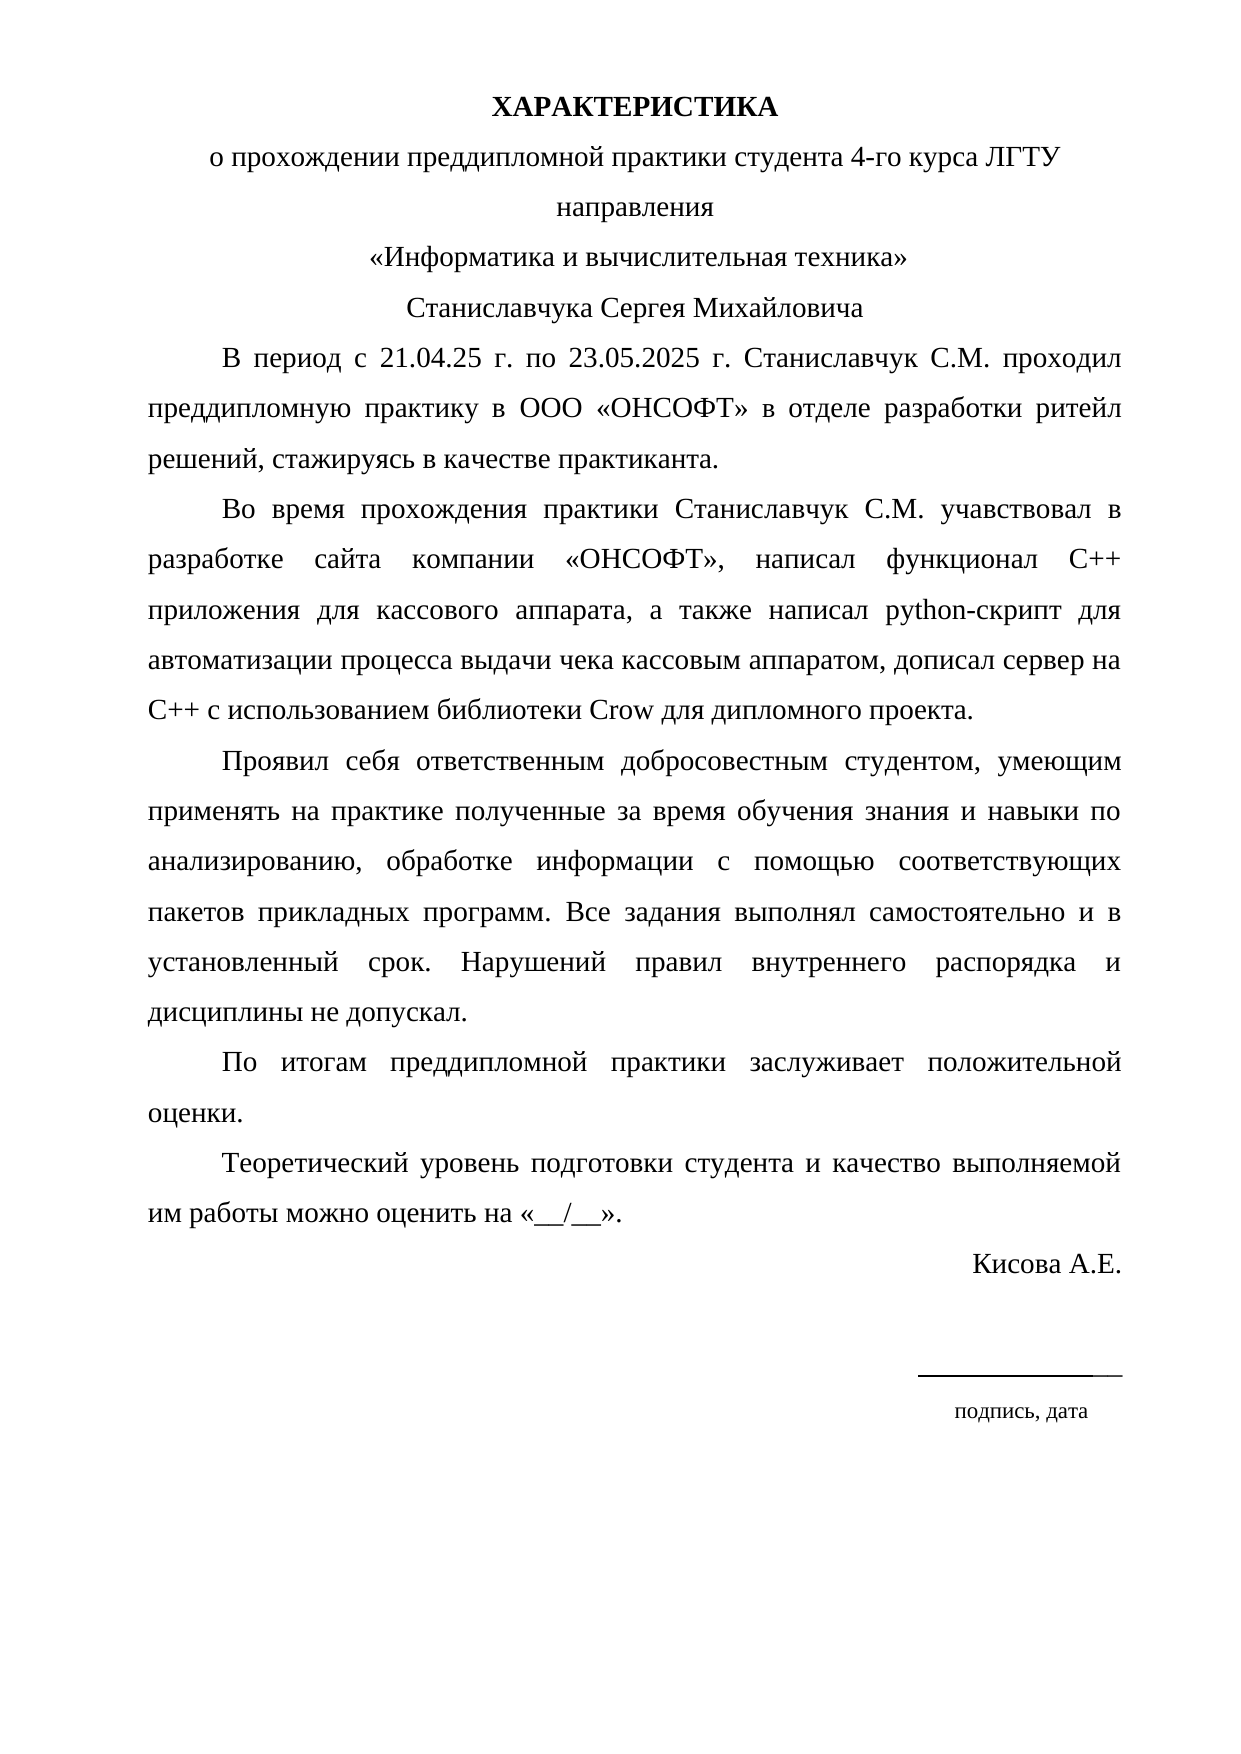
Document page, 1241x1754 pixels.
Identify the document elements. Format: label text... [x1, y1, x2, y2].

text о прохождении преддипломной практики студента 4-го курса ЛГТУ [148, 139, 1122, 172]
text __ [148, 1346, 1122, 1380]
text В период с 21.04.25 г. по 23.05.2025 г. Станиславчук С.М. проходил преддипломную практику в ООО «ОНСОФТ» в отделе разработки ритейл решений, стажируясь в качестве практиканта. [148, 340, 1122, 474]
text ХАРАКТЕРИСТИКА [148, 89, 1122, 122]
text По итогам преддипломной практики заслуживает положительной оценки. [148, 1044, 1122, 1128]
text Во время прохождения практики Станиславчук С.М. учавствовал в разработке сайта компании «ОНСОФТ», написал функционал C++ приложения для кассового аппарата, а также написал python-скрипт для автоматизации процесса выдачи чека кассовым аппаратом, дописал сервер на C++ с использованием библиотеки Crow для дипломного проекта. [148, 491, 1122, 726]
text подпись, дата [148, 1397, 1122, 1423]
text «Информатика и вычислительная техника» [148, 239, 1122, 273]
text Теоретический уровень подготовки студента и качество выполняемой им работы можно оценить на «__/__». [148, 1145, 1122, 1229]
text направления [148, 189, 1122, 223]
text Станиславчука Сергея Михайловича [148, 290, 1122, 323]
text Проявил себя ответственным добросовестным студентом, умеющим применять на практике полученные за время обучения знания и навыки по анализированию, обработке информации с помощью соответствующих пакетов прикладных программ. Все задания выполнял самостоятельно и в установленный срок. Нарушений правил внутреннего распорядка и дисциплины не допускал. [148, 743, 1122, 1028]
text Кисова А.Е. [148, 1246, 1122, 1279]
